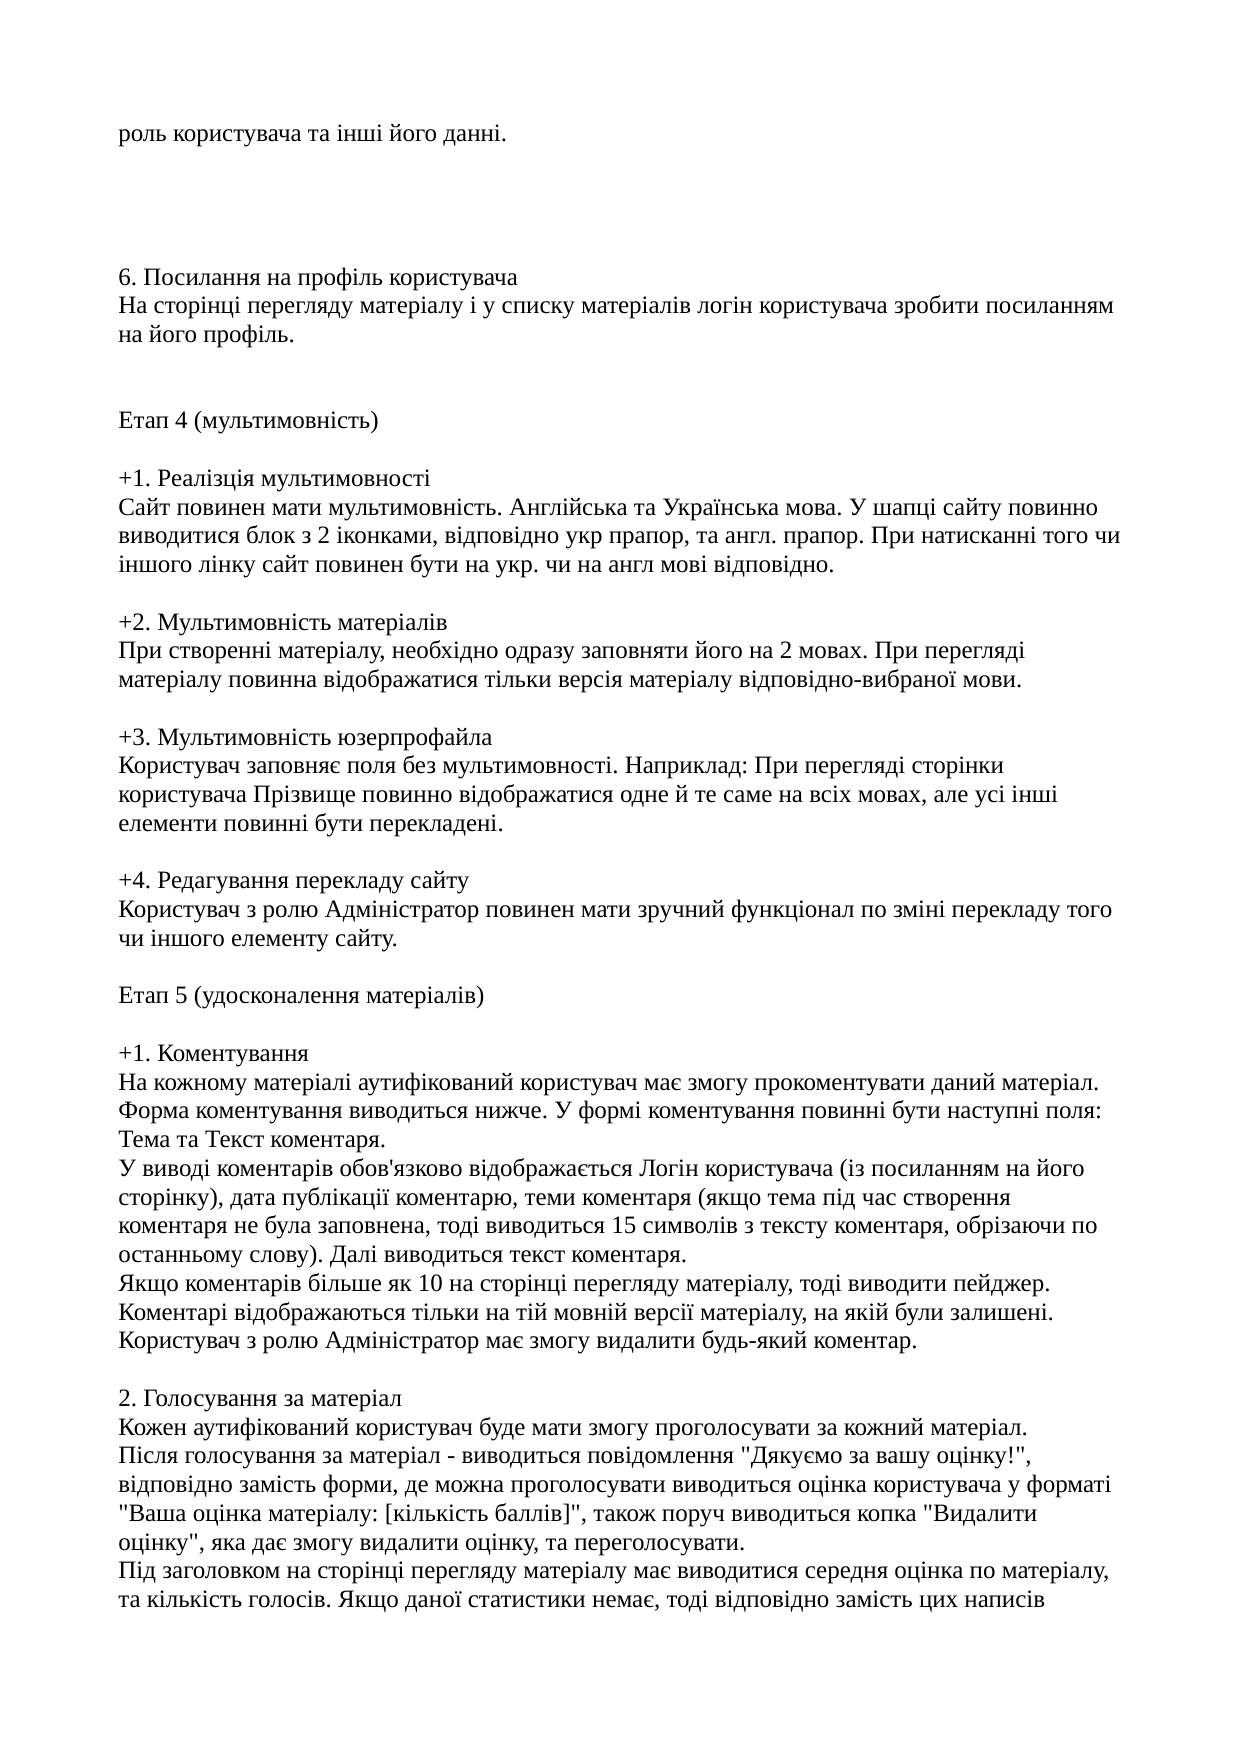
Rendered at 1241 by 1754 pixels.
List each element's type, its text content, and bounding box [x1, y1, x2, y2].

text При створенні матеріалу, необхідно одразу заповняти його на 2 мовах. При перегляді матеріалу повинна відображатися тільки версія матеріалу відповідно-вибраної мови. [118, 636, 1122, 693]
text Кожен аутифікований користувач буде мати змогу проголосувати за кожний матеріал. [118, 1412, 1122, 1441]
text +1. Реалізція мультимовності [118, 463, 1122, 492]
text +3. Мультимовність юзерпрофайла [118, 722, 1122, 751]
text Якщо коментарів більше як 10 на сторінці перегляду матеріалу, тоді виводити пейджер. [118, 1268, 1122, 1297]
text +2. Мультимовність матеріалів [118, 607, 1122, 636]
text На кожному матеріалі аутифікований користувач має змогу прокоментувати даний матеріал. Форма коментування виводиться нижче. У формі коментування повинні бути наступні поля: Тема та Текст коментаря. [118, 1067, 1122, 1153]
text Сайт повинен мати мультимовність. Англійська та Українська мова. У шапці сайту повинно виводитися блок з 2 іконками, відповідно укр прапор, та англ. прапор. При натисканні того чи іншого лінку сайт повинен бути на укр. чи на англ мові відповідно. [118, 492, 1122, 578]
text Коментарі відображаються тільки на тій мовній версії матеріалу, на якій були залишені. [118, 1297, 1122, 1326]
text Користувач з ролю Адміністратор повинен мати зручний функціонал по зміні перекладу того чи іншого елементу сайту. [118, 894, 1122, 952]
text Етап 5 (удосконалення матеріалів) [118, 981, 1122, 1009]
text Після голосування за матеріал - виводиться повідомлення "Дякуємо за вашу оцінку!", відповідно замість форми, де можна проголосувати виводиться оцінка користувача у форматі "Ваша оцінка матеріалу: [кількість баллів]", також поруч виводиться копка "Видалити оцінку", яка дає змогу видалити оцінку, та переголосувати. [118, 1441, 1122, 1556]
text У виводі коментарів обов'язково відображається Логін користувача (із посиланням на його сторінку), дата публікації коментарю, теми коментаря (якщо тема під час створення коментаря не була заповнена, тоді виводиться 15 символів з тексту коментаря, обрізаючи по останньому слову). Далі виводиться текст коментаря. [118, 1153, 1122, 1268]
text +4. Редагування перекладу сайту [118, 866, 1122, 894]
text 6. Посилання на профіль користувача [118, 262, 1122, 291]
text Користувач з ролю Адміністратор має змогу видалити будь-який коментар. [118, 1326, 1122, 1354]
text роль користувача та інші його данні. [118, 118, 1122, 147]
text Етап 4 (мультимовність) [118, 406, 1122, 434]
text На сторінці перегляду матеріалу і у списку матеріалів логін користувача зробити посиланням на його профіль. [118, 291, 1122, 348]
text Користувач заповняє поля без мультимовності. Наприклад: При перегляді сторінки користувача Прізвище повинно відображатися одне й те саме на всіх мовах, але усі інші елементи повинні бути перекладені. [118, 751, 1122, 837]
text Під заголовком на сторінці перегляду матеріалу має виводитися середня оцінка по матеріалу, та кількість голосів. Якщо даної статистики немає, тоді відповідно замість цих написів [118, 1556, 1122, 1613]
text +1. Коментування [118, 1038, 1122, 1067]
text 2. Голосування за матеріал [118, 1383, 1122, 1412]
